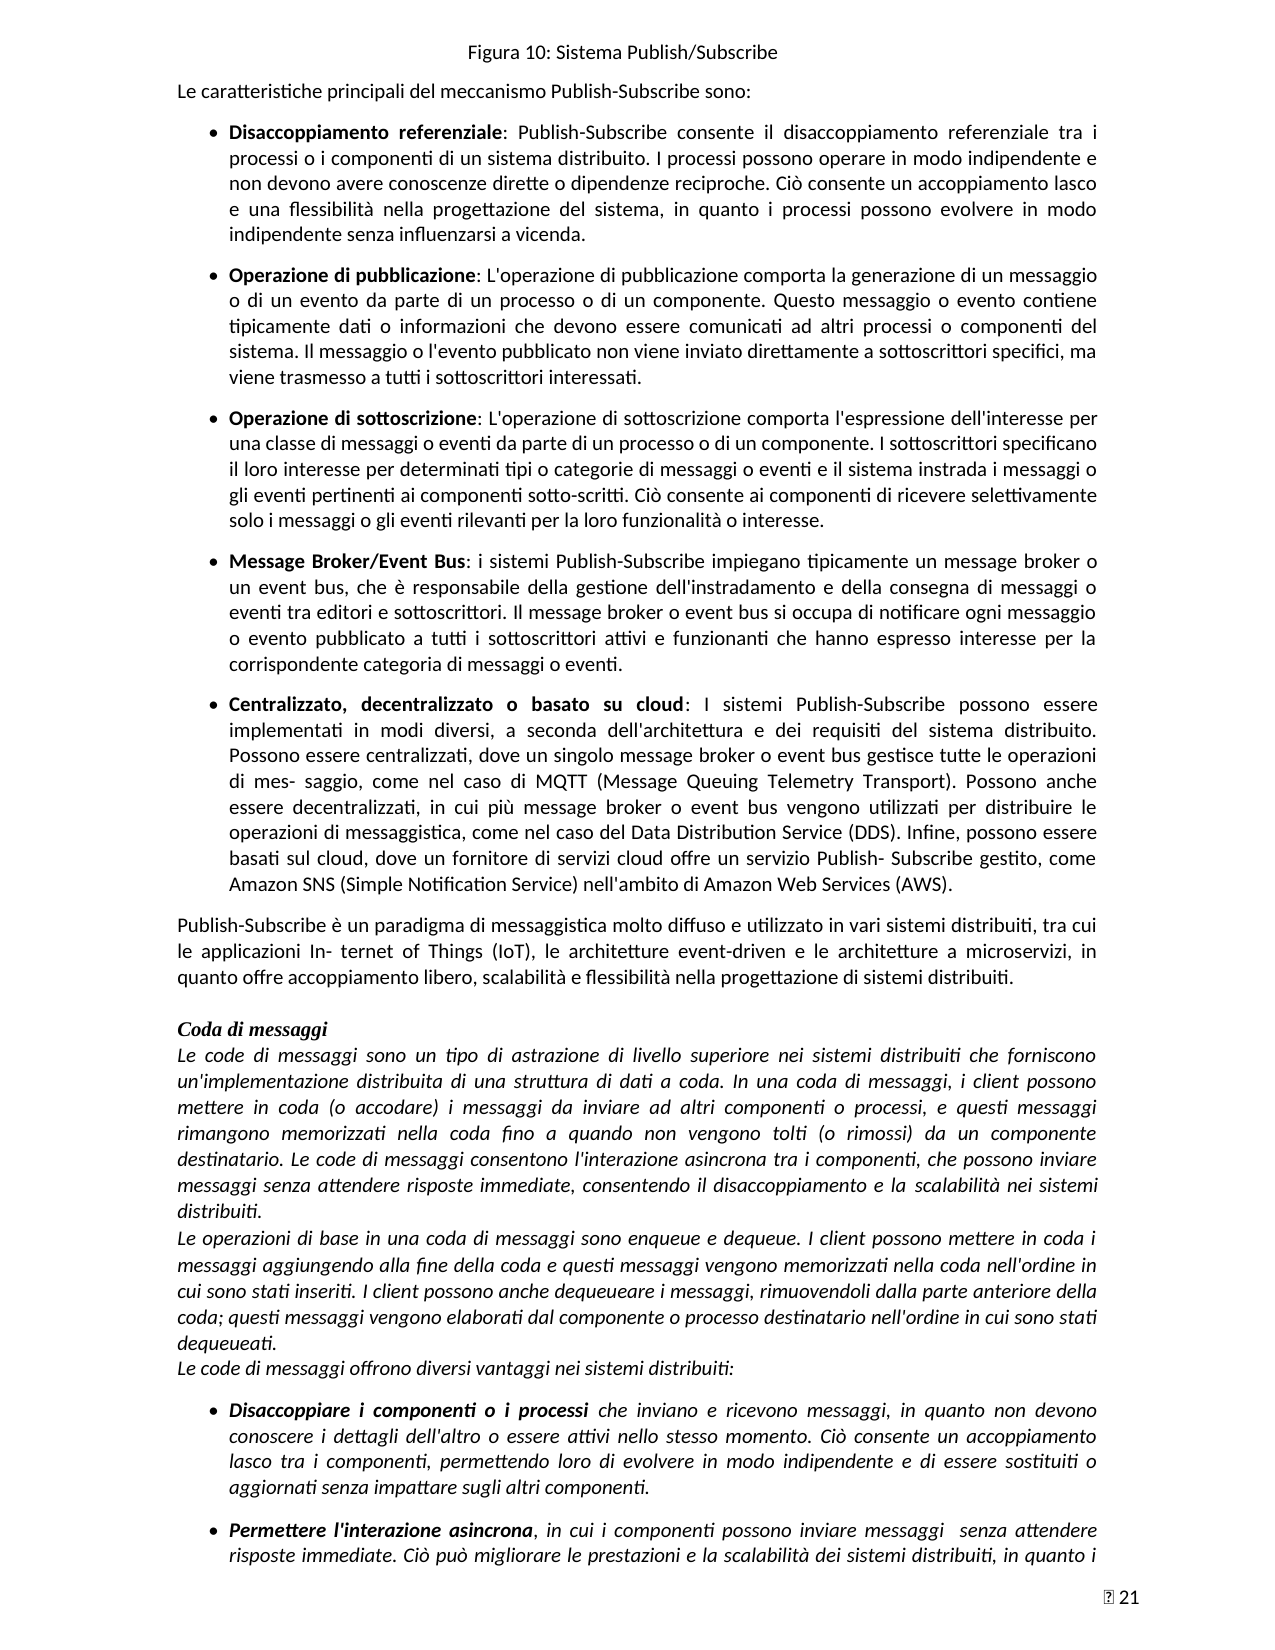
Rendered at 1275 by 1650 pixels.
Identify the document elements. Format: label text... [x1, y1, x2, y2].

list Message Broker/Event Bus: i sistemi Publish-Subscribe impiegano tipicamente un message broker o un event bus, che è responsabile della gestione dell'instradamento e della consegna di messaggi o eventi tra editori e sottoscrittori. Il message broker o event bus si occupa di notificare ogni messaggio o evento pubblicato a tutti i sottoscrittori attivi e funzionanti che hanno espresso interesse per la corrispondente categoria di messaggi o eventi. [208, 548, 1098, 676]
list Disaccoppiamento referenziale: Publish-Subscribe consente il disaccoppiamento referenziale tra i processi o i componenti di un sistema distribuito. I processi possono operare in modo indipendente e non devono avere conoscenze dirette o dipendenze reciproche. Ciò consente un accoppiamento lasco e una flessibilità nella progettazione del sistema, in quanto i processi possono evolvere in modo indipendente senza influenzarsi a vicenda. [208, 119, 1098, 247]
list Disaccoppiare i componenti o i processi che inviano e ricevono messaggi, in quanto non devono conoscere i dettagli dell'altro o essere attivi nello stesso momento. Ciò consente un accoppiamento lasco tra i componenti, permettendo loro di evolvere in modo indipendente e di essere sostituiti o aggiornati senza impattare sugli altri componenti. [208, 1398, 1098, 1499]
list Centralizzato, decentralizzato o basato su cloud: I sistemi Publish-Subscribe possono essere implementati in modi diversi, a seconda dell'architettura e dei requisiti del sistema distribuito. Possono essere centralizzati, dove un singolo message broker o event bus gestisce tutte le operazioni di mes- saggio, come nel caso di MQTT (Message Queuing Telemetry Transport). Possono anche essere decentralizzati, in cui più message broker o event bus vengono utilizzati per distribuire le operazioni di messaggistica, come nel caso del Data Distribution Service (DDS). Infine, possono essere basati sul cloud, dove un fornitore di servizi cloud offre un servizio Publish- Subscribe gestito, come Amazon SNS (Simple Notification Service) nell'ambito di Amazon Web Services (AWS). [208, 691, 1098, 896]
list Operazione di sottoscrizione: L'operazione di sottoscrizione comporta l'espressione dell'interesse per una classe di messaggi o eventi da parte di un processo o di un componente. I sottoscrittori specificano il loro interesse per determinati tipi o categorie di messaggi o eventi e il sistema instrada i messaggi o gli eventi pertinenti ai componenti sotto-scritti. Ciò consente ai componenti di ricevere selettivamente solo i messaggi o gli eventi rilevanti per la loro funzionalità o interesse. [208, 405, 1098, 533]
text Le code di messaggi offrono diversi vantaggi nei sistemi distribuiti: [177, 1356, 1139, 1380]
subtitle Coda di messaggi [177, 1017, 1139, 1041]
list Operazione di pubblicazione: L'operazione di pubblicazione comporta la generazione di un messaggio o di un evento da parte di un processo o di un componente. Questo messaggio o evento contiene tipicamente dati o informazioni che devono essere comunicati ad altri processi o componenti del sistema. Il messaggio o l'evento pubblicato non viene inviato direttamente a sottoscrittori specifici, ma viene trasmesso a tutti i sottoscrittori interessati. [208, 262, 1098, 389]
list Permettere l'interazione asincrona, in cui i componenti possono inviare messaggi senza attendere risposte immediate. Ciò può migliorare le prestazioni e la scalabilità dei sistemi distribuiti, in quanto i [208, 1517, 1098, 1568]
text Publish-Subscribe è un paradigma di messaggistica molto diffuso e utilizzato in vari sistemi distribuiti, tra cui le applicazioni In- ternet of Things (IoT), le architetture event-driven e le architetture a microservizi, in quanto offre accoppiamento libero, scalabilità e flessibilità nella progettazione di sistemi distribuiti. [177, 912, 1098, 990]
text Le code di messaggi sono un tipo di astrazione di livello superiore nei sistemi distribuiti che forniscono un'implementazione distribuita di una struttura di dati a coda. In una coda di messaggi, i client possono mettere in coda (o accodare) i messaggi da inviare ad altri componenti o processi, e questi messaggi rimangono memorizzati nella coda fino a quando non vengono tolti (o rimossi) da un componente destinatario. Le code di messaggi consentono l'interazione asincrona tra i componenti, che possono inviare messaggi senza attendere risposte immediate, consentendo il disaccoppiamento e la scalabilità nei sistemi distribuiti. [177, 1042, 1098, 1224]
text Le operazioni di base in una coda di messaggi sono enqueue e dequeue. I client possono mettere in coda i messaggi aggiungendo alla fine della coda e questi messaggi vengono memorizzati nella coda nell'ordine in cui sono stati inseriti. I client possono anche dequeueare i messaggi, rimuovendoli dalla parte anteriore della coda; questi messaggi vengono elaborati dal componente o processo destinatario nell'ordine in cui sono stati dequeueati. [177, 1226, 1098, 1356]
text Le caratteristiche principali del meccanismo Publish-Subscribe sono: [177, 78, 1099, 103]
text Figura 10: Sistema Publish/Subscribe [177, 39, 832, 64]
